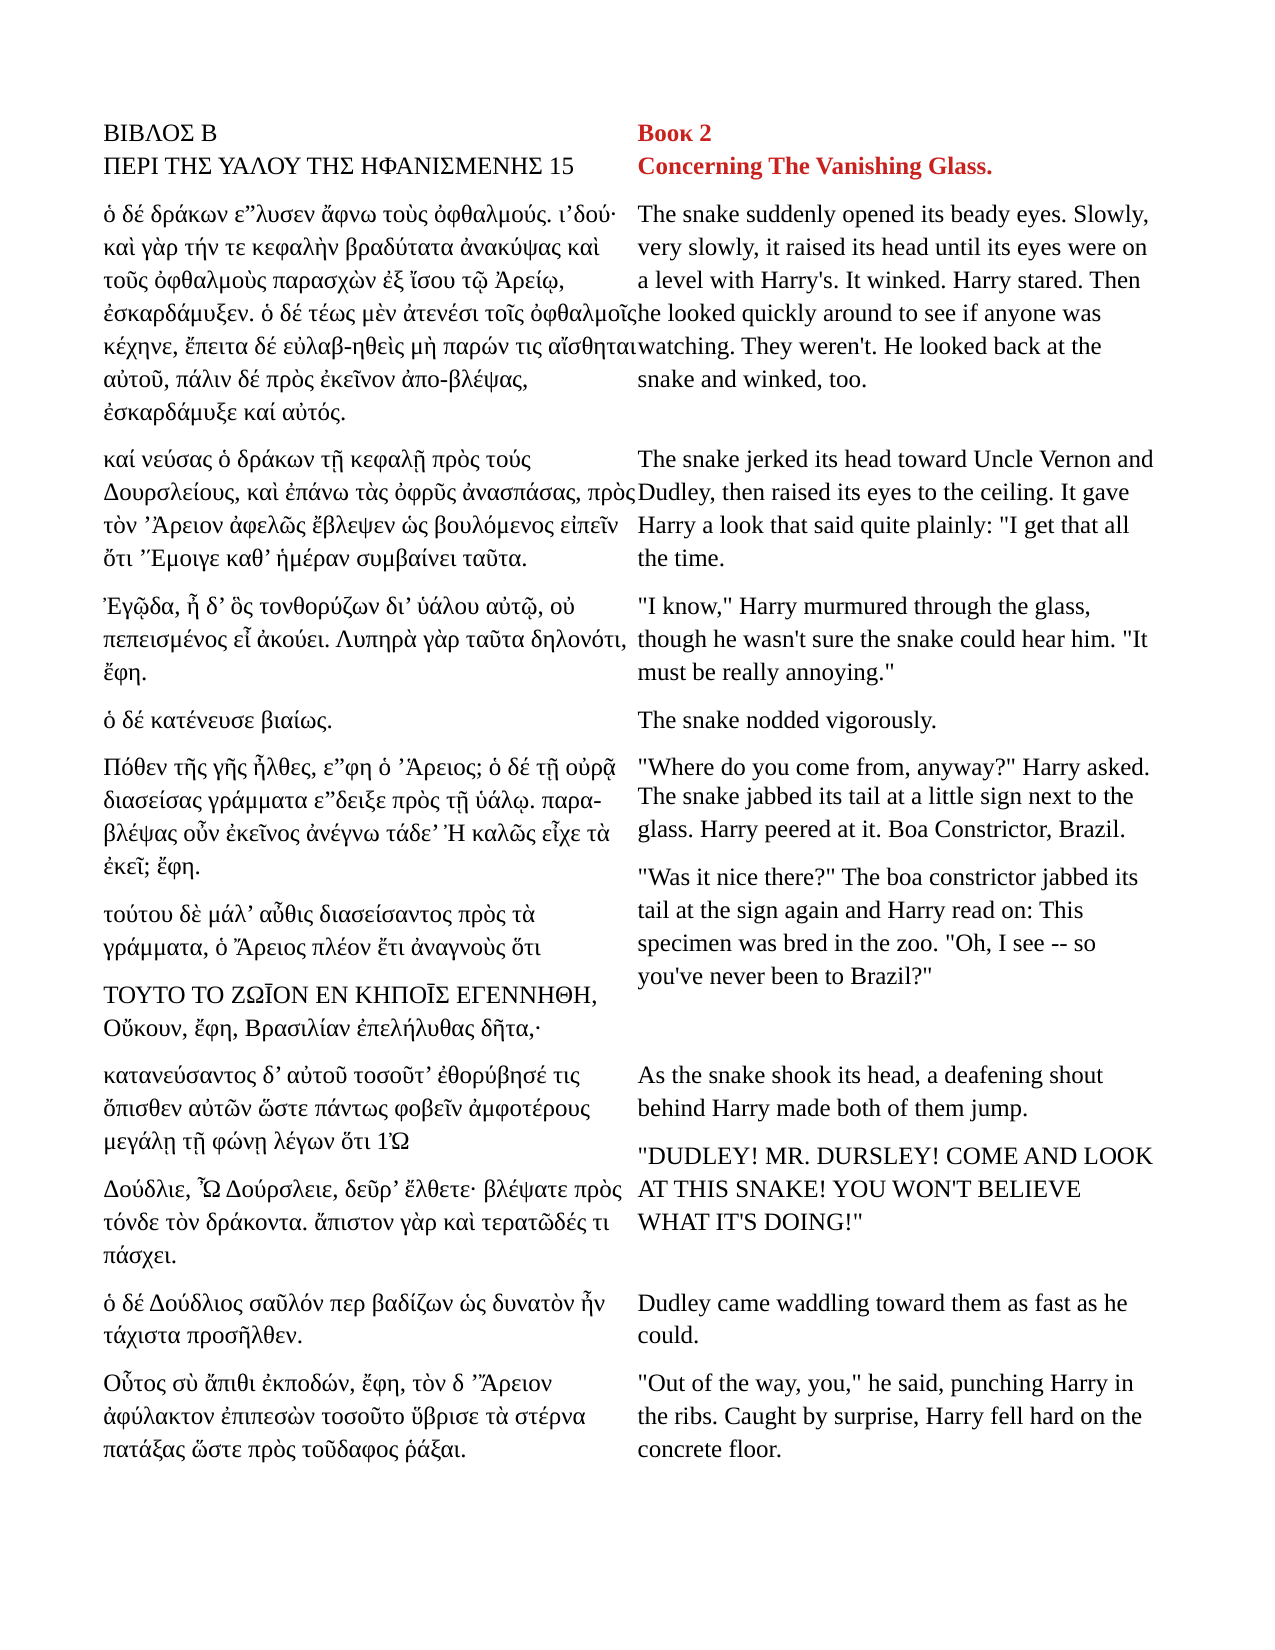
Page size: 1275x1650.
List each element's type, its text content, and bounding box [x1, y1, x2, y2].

table_cell "Out of the way, you," he said, punching Harry in the ribs. Caught by surprise, Harry fell hard on the concrete floor. [638, 1368, 1157, 1482]
table_cell Ἐγῷδα, ἦ δ’ ὃς τονθορύζων δι’ ὑάλου αὐτῷ, οὐ πεπεισμένος εἶ ἀκούει. Λυπηρὰ γὰρ ταῦτα δηλονότι, ἔφη. [103, 591, 637, 705]
table_cell The snake suddenly opened its beady eyes. Slowly, very slowly, it raised its head until its eyes were on a level with Harry's. It winked. Harry stared. Then he looked quickly around to see if anyone was watching. They weren't. He looked back at the snake and winked, too. [638, 199, 1157, 444]
table_header Βοοκ 2 Concerning The Vanishing Glass. [638, 118, 1157, 199]
table_cell "Where do you come from, anyway?" Harry asked. The snake jabbed its tail at a little sign next to the glass. Harry peered at it. Boa Constrictor, Brazil. "Was it nice there?" The boa constrictor jabbed its tail at the sign again and Harry read on: This specimen was bred in the zoo. "Oh, I see -- so you've never been to Brazil?" [638, 753, 1157, 1060]
table_header ΒΙΒΛΟΣ Β ΠΕΡΙ ΤΗΣ ΥΑΛΟΥ ΤΗΣ ΗΦΑΝΙΣΜΕΝΗΣ 15 [103, 118, 637, 199]
table_cell Οὗτος σὺ ἄπιθι ἐκποδών, ἔφη, τὸν δ ’Ἄρειον ἀφύλακτον ἐπιπεσὼν τοσοῦτο ὕβρισε τὰ στέρνα πατάξας ὥστε πρὸς τοῦδαφος ῥάξαι. [103, 1368, 637, 1482]
table_cell As the snake shook its head, a deafening shout behind Harry made both of them jump. "DUDLEY! MR. DURSLEY! COME AND LOOK AT THIS SNAKE! YOU WON'T BELIEVE WHAT IT'S DOING!" [638, 1060, 1157, 1288]
table_cell "I know," Harry murmured through the glass, though he wasn't sure the snake could hear him. "It must be really annoying." [638, 591, 1157, 705]
table_cell ὁ δέ δράκων ε”λυσεν ἄφνω τοὺς ὀφθαλμούς. ι’δού· καὶ γὰρ τήν τε κεφαλὴν βραδύτατα ἀνακύψας καὶ τοῦς ὀφθαλμοὺς παρασχὼν ἐξ ἴσου τῷ Ἀρείῳ, ἐσκαρδάμυξεν. ὁ δέ τέως μὲν ἀτενέσι τοῖς ὀφθαλμοῖς κέχηνε, ἔπειτα δέ εὐλαβ-ηθεὶς μὴ παρών τις αἴσθηται αὐτοῦ, πάλιν δέ πρὸς ἐκεῖνον ἀπο-βλέψας, ἐσκαρδάμυξε καί αὐτός. [103, 199, 637, 444]
table_cell ὁ δέ Δούδλιος σαῦλόν περ βαδίζων ὡς δυνατὸν ἦν τάχιστα προσῆλθεν. [103, 1288, 637, 1368]
table_cell Dudley came waddling toward them as fast as he could. [638, 1288, 1157, 1368]
table_cell ὁ δέ κατένευσε βιαίως. [103, 705, 637, 752]
table_cell The snake nodded vigorously. [638, 705, 1157, 752]
table_cell The snake jerked its head toward Uncle Vernon and Dudley, then raised its eyes to the ceiling. It gave Harry a look that said quite plainly: "I get that all the time. [638, 445, 1157, 591]
table_cell καί νεύσας ὁ δράκων τῇ κεφαλῇ πρὸς τούς Δουρσλείους, καὶ ἐπάνω τὰς ὀφρῦς ἀνασπάσας, πρὸς τὸν ’Ἀρειον ἀφελῶς ἔβλεψεν ὡς βουλόμενος εἰπεῖν ὄτι ’Έμοιγε καθ’ ἡμέραν συμβαίνει ταῦτα. [103, 445, 637, 591]
table_cell κατανεύσαντος δ’ αὐτοῦ τοσοῦτ’ ἐθορύβησέ τις ὄπισθεν αὐτῶν ὥστε πάντως φοβεῖν ἀμφοτέρους μεγάλῃ τῇ φώνῃ λέγων ὅτι 1Ὠ Δούδλιε, Ὦ Δούρσλειε, δεῦρ’ ἔλθετε· βλέψατε πρὸς τόνδε τὸν δράκοντα. ἄπιστον γὰρ καὶ τερατῶδές τι πάσχει. [103, 1060, 637, 1288]
table_cell Πόθεν τῆς γῆς ἦλθες, ε”φη ὁ ’Ἁρειος; ὁ δέ τῇ οὐρᾷ διασείσας γράμματα ε”δειξε πρὸς τῇ ὑάλῳ. παρα-βλέψας οὖν ἐκεῖνος ἀνέγνω τάδε’ Ἠ καλῶς εἶχε τὰ ἐκεῖ; ἔφη. τούτου δὲ μάλ’ αὖθις διασείσαντος πρὸς τὰ γράμματα, ὁ Ἄρειος πλέον ἔτι ἀναγνοὺς ὅτι ΤΟΥΤΟ ΤΟ ΖΩῙΟΝ ΕΝ ΚΗΠΟῙΣ ΕΓΕΝΝΗΘΗ, Οὔκουν, ἔφη, Βρασιλίαν ἐπελήλυθας δῆτα,· [103, 753, 637, 1060]
